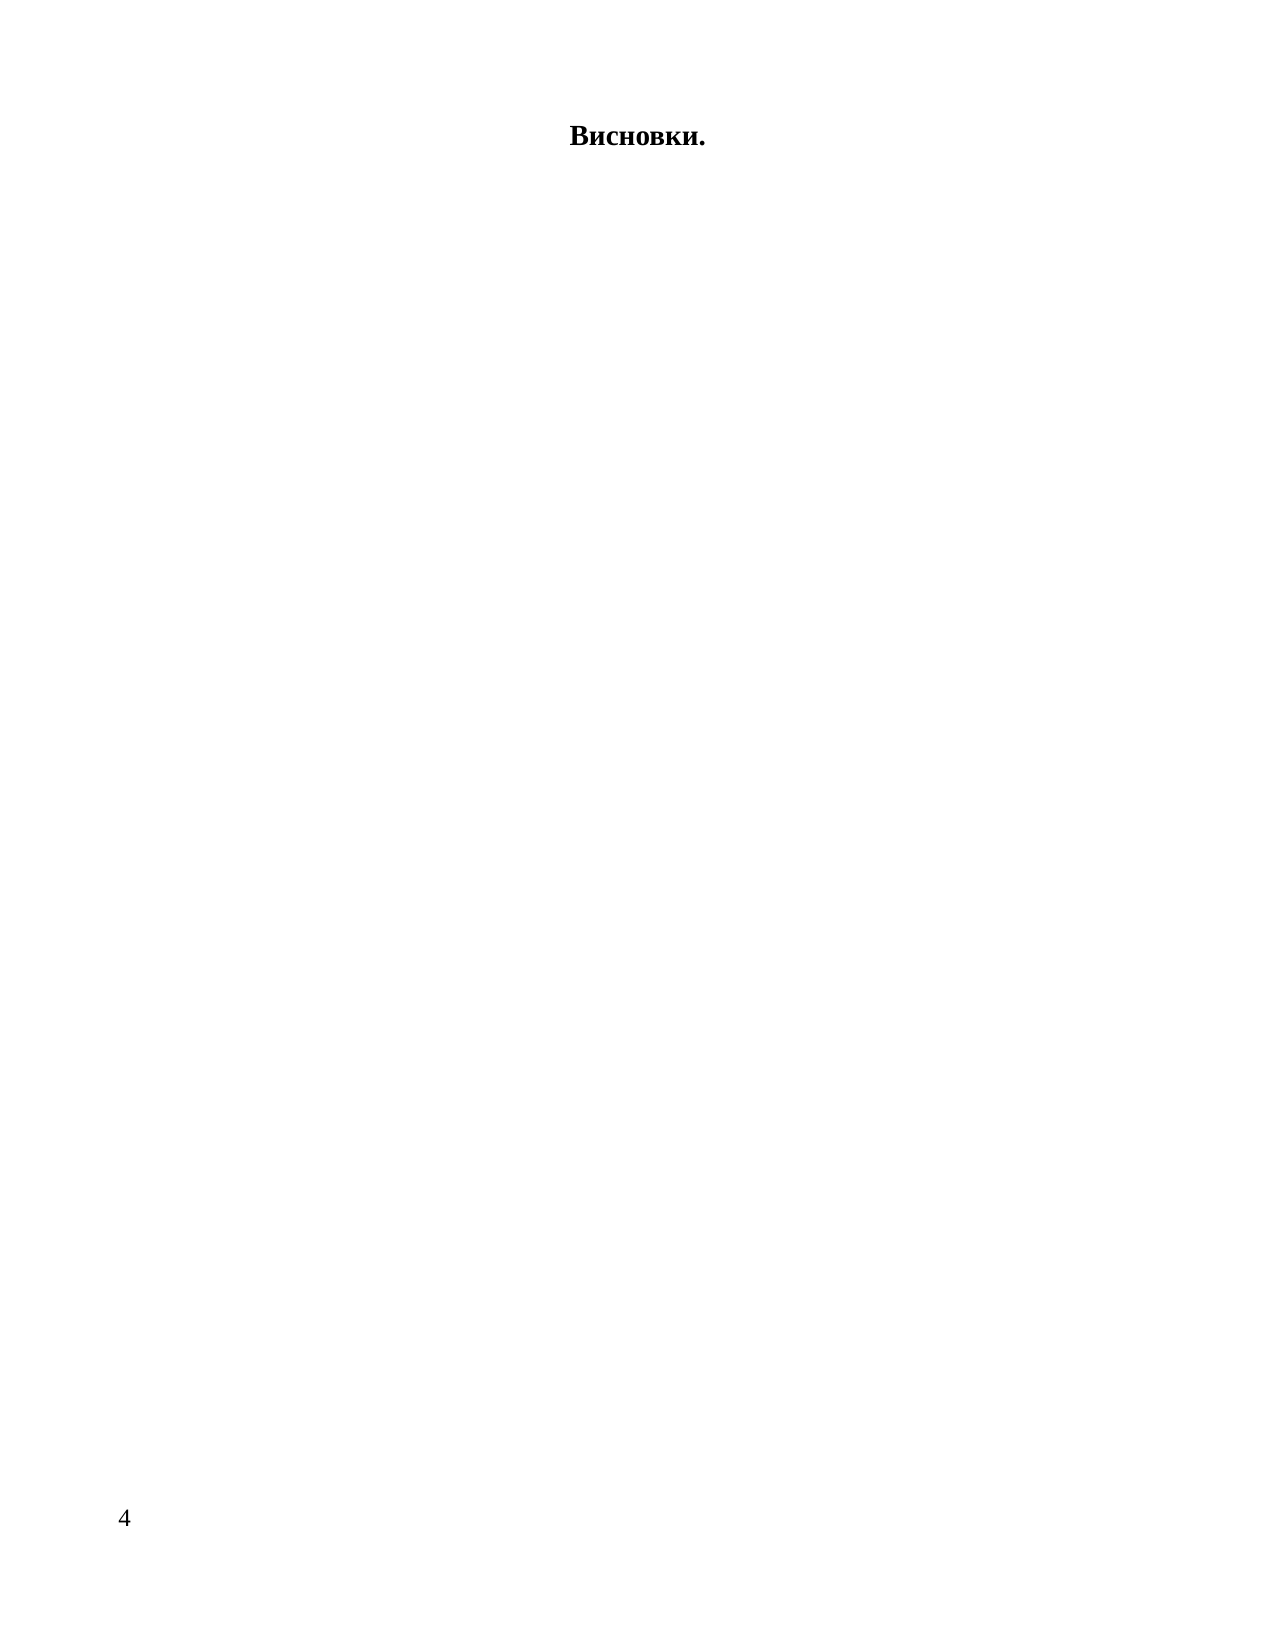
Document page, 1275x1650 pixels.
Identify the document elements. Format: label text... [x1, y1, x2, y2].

text Висновки. [118, 118, 1157, 152]
